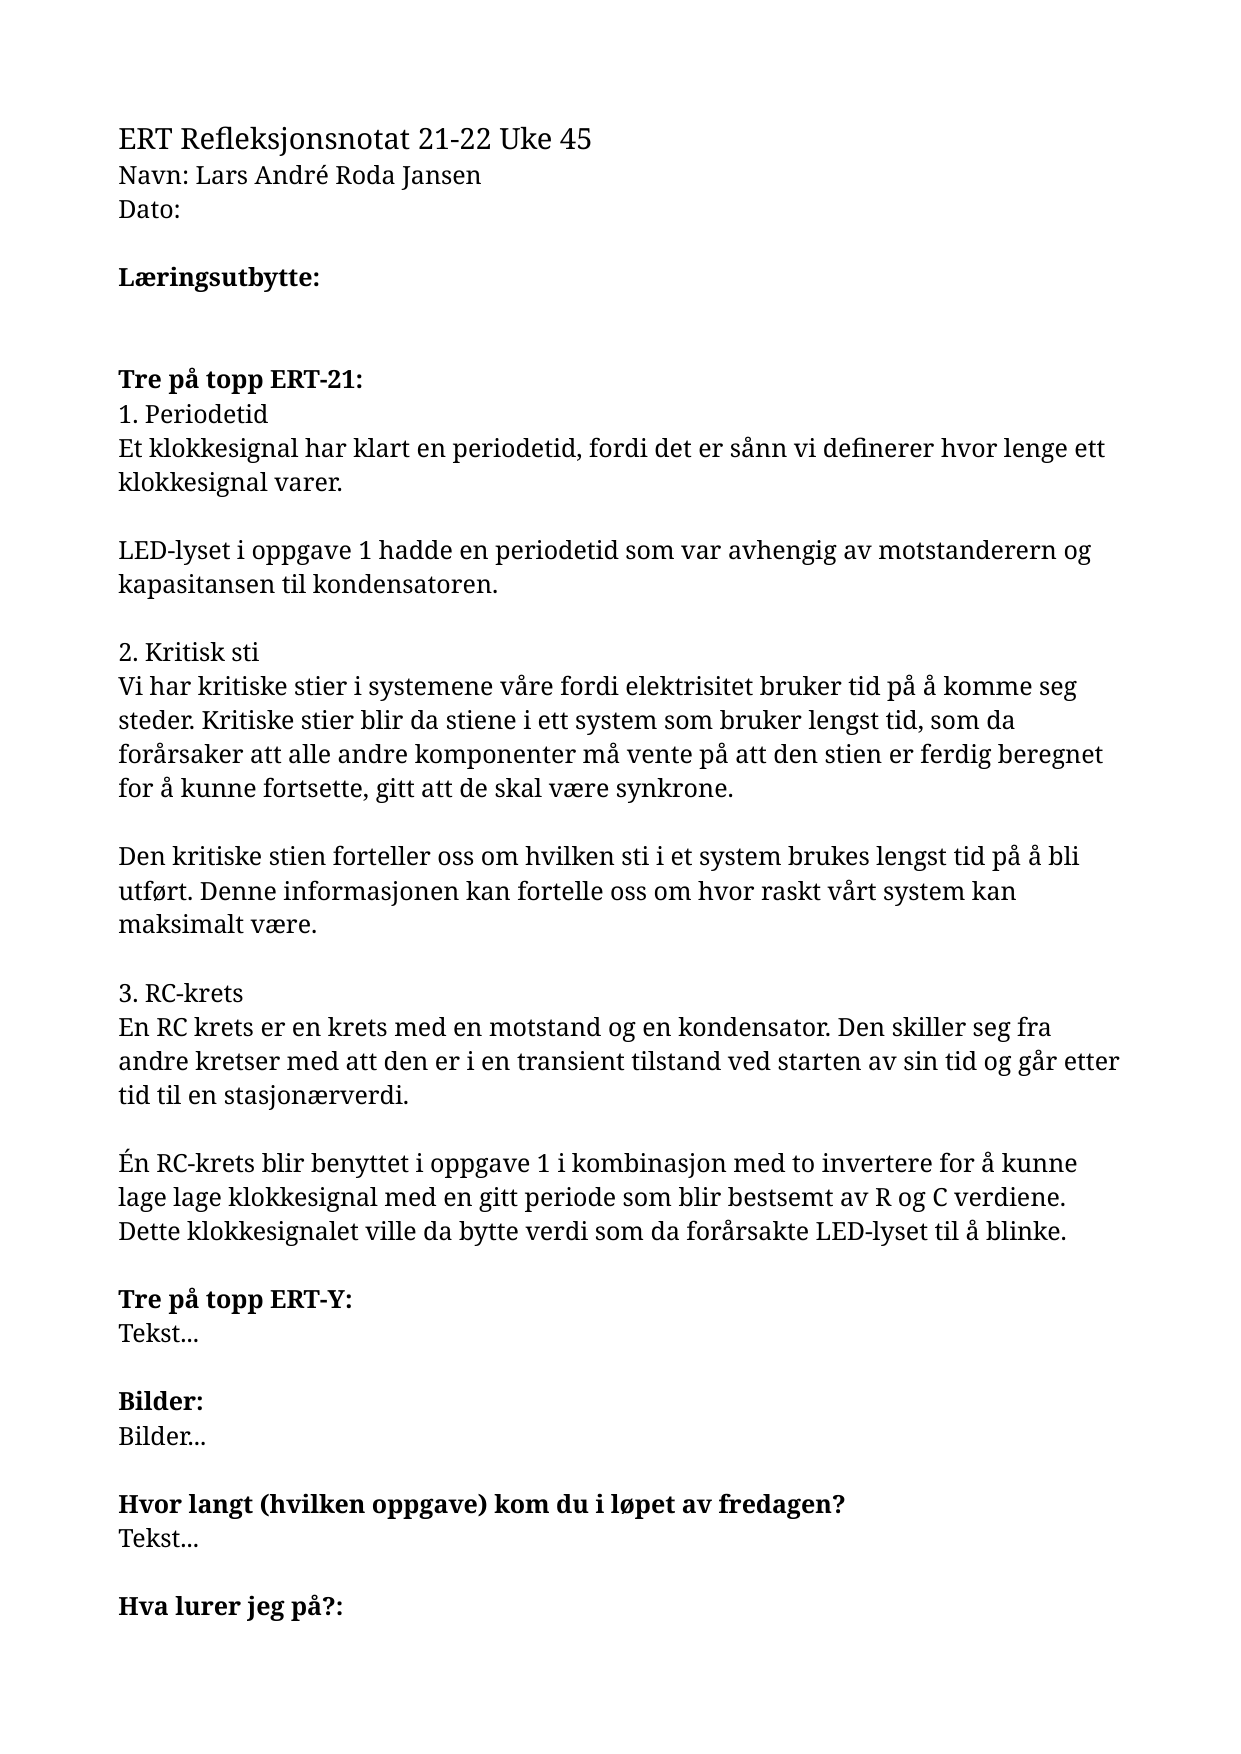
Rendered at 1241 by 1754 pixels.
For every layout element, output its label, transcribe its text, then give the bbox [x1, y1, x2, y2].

text Den kritiske stien forteller oss om hvilken sti i et system brukes lengst tid på å bli utført. Denne informasjonen kan fortelle oss om hvor raskt vårt system kan maksimalt være. [118, 839, 1122, 941]
text Tre på topp ERT-Y: [118, 1282, 1122, 1316]
text 2. Kritisk sti [118, 635, 1122, 669]
text Et klokkesignal har klart en periodetid, fordi det er sånn vi definerer hvor lenge ett klokkesignal varer. [118, 430, 1122, 498]
text Bilder... [118, 1418, 1122, 1452]
text En RC krets er en krets med en motstand og en kondensator. Den skiller seg fra andre kretser med att den er i en transient tilstand ved starten av sin tid og går etter tid til en stasjonærverdi. [118, 1009, 1122, 1112]
text LED-lyset i oppgave 1 hadde en periodetid som var avhengig av motstanderern og kapasitansen til kondensatoren. [118, 532, 1122, 601]
text Én RC-krets blir benyttet i oppgave 1 i kombinasjon med to invertere for å kunne lage lage klokkesignal med en gitt periode som blir bestsemt av R og C verdiene. Dette klokkesignalet ville da bytte verdi som da forårsakte LED-lyset til å blinke. [118, 1146, 1122, 1248]
text Tekst... [118, 1316, 1122, 1350]
text Bilder: [118, 1384, 1122, 1418]
text ERT Refleksjonsnotat 21-22 Uke 45 [118, 118, 1122, 158]
text Tekst... [118, 1520, 1122, 1554]
text Læringsutbytte: [118, 260, 1122, 294]
text Vi har kritiske stier i systemene våre fordi elektrisitet bruker tid på å komme seg steder. Kritiske stier blir da stiene i ett system som bruker lengst tid, som da forårsaker att alle andre komponenter må vente på att den stien er ferdig beregnet for å kunne fortsette, gitt att de skal være synkrone. [118, 669, 1122, 805]
text Hva lurer jeg på?: [118, 1588, 1122, 1622]
text Navn: Lars André Roda Jansen [118, 158, 1122, 192]
text Tre på topp ERT-21: [118, 362, 1122, 396]
text Dato: [118, 192, 1122, 226]
text 3. RC-krets [118, 975, 1122, 1009]
text Hvor langt (hvilken oppgave) kom du i løpet av fredagen? [118, 1486, 1122, 1520]
text 1. Periodetid [118, 396, 1122, 430]
